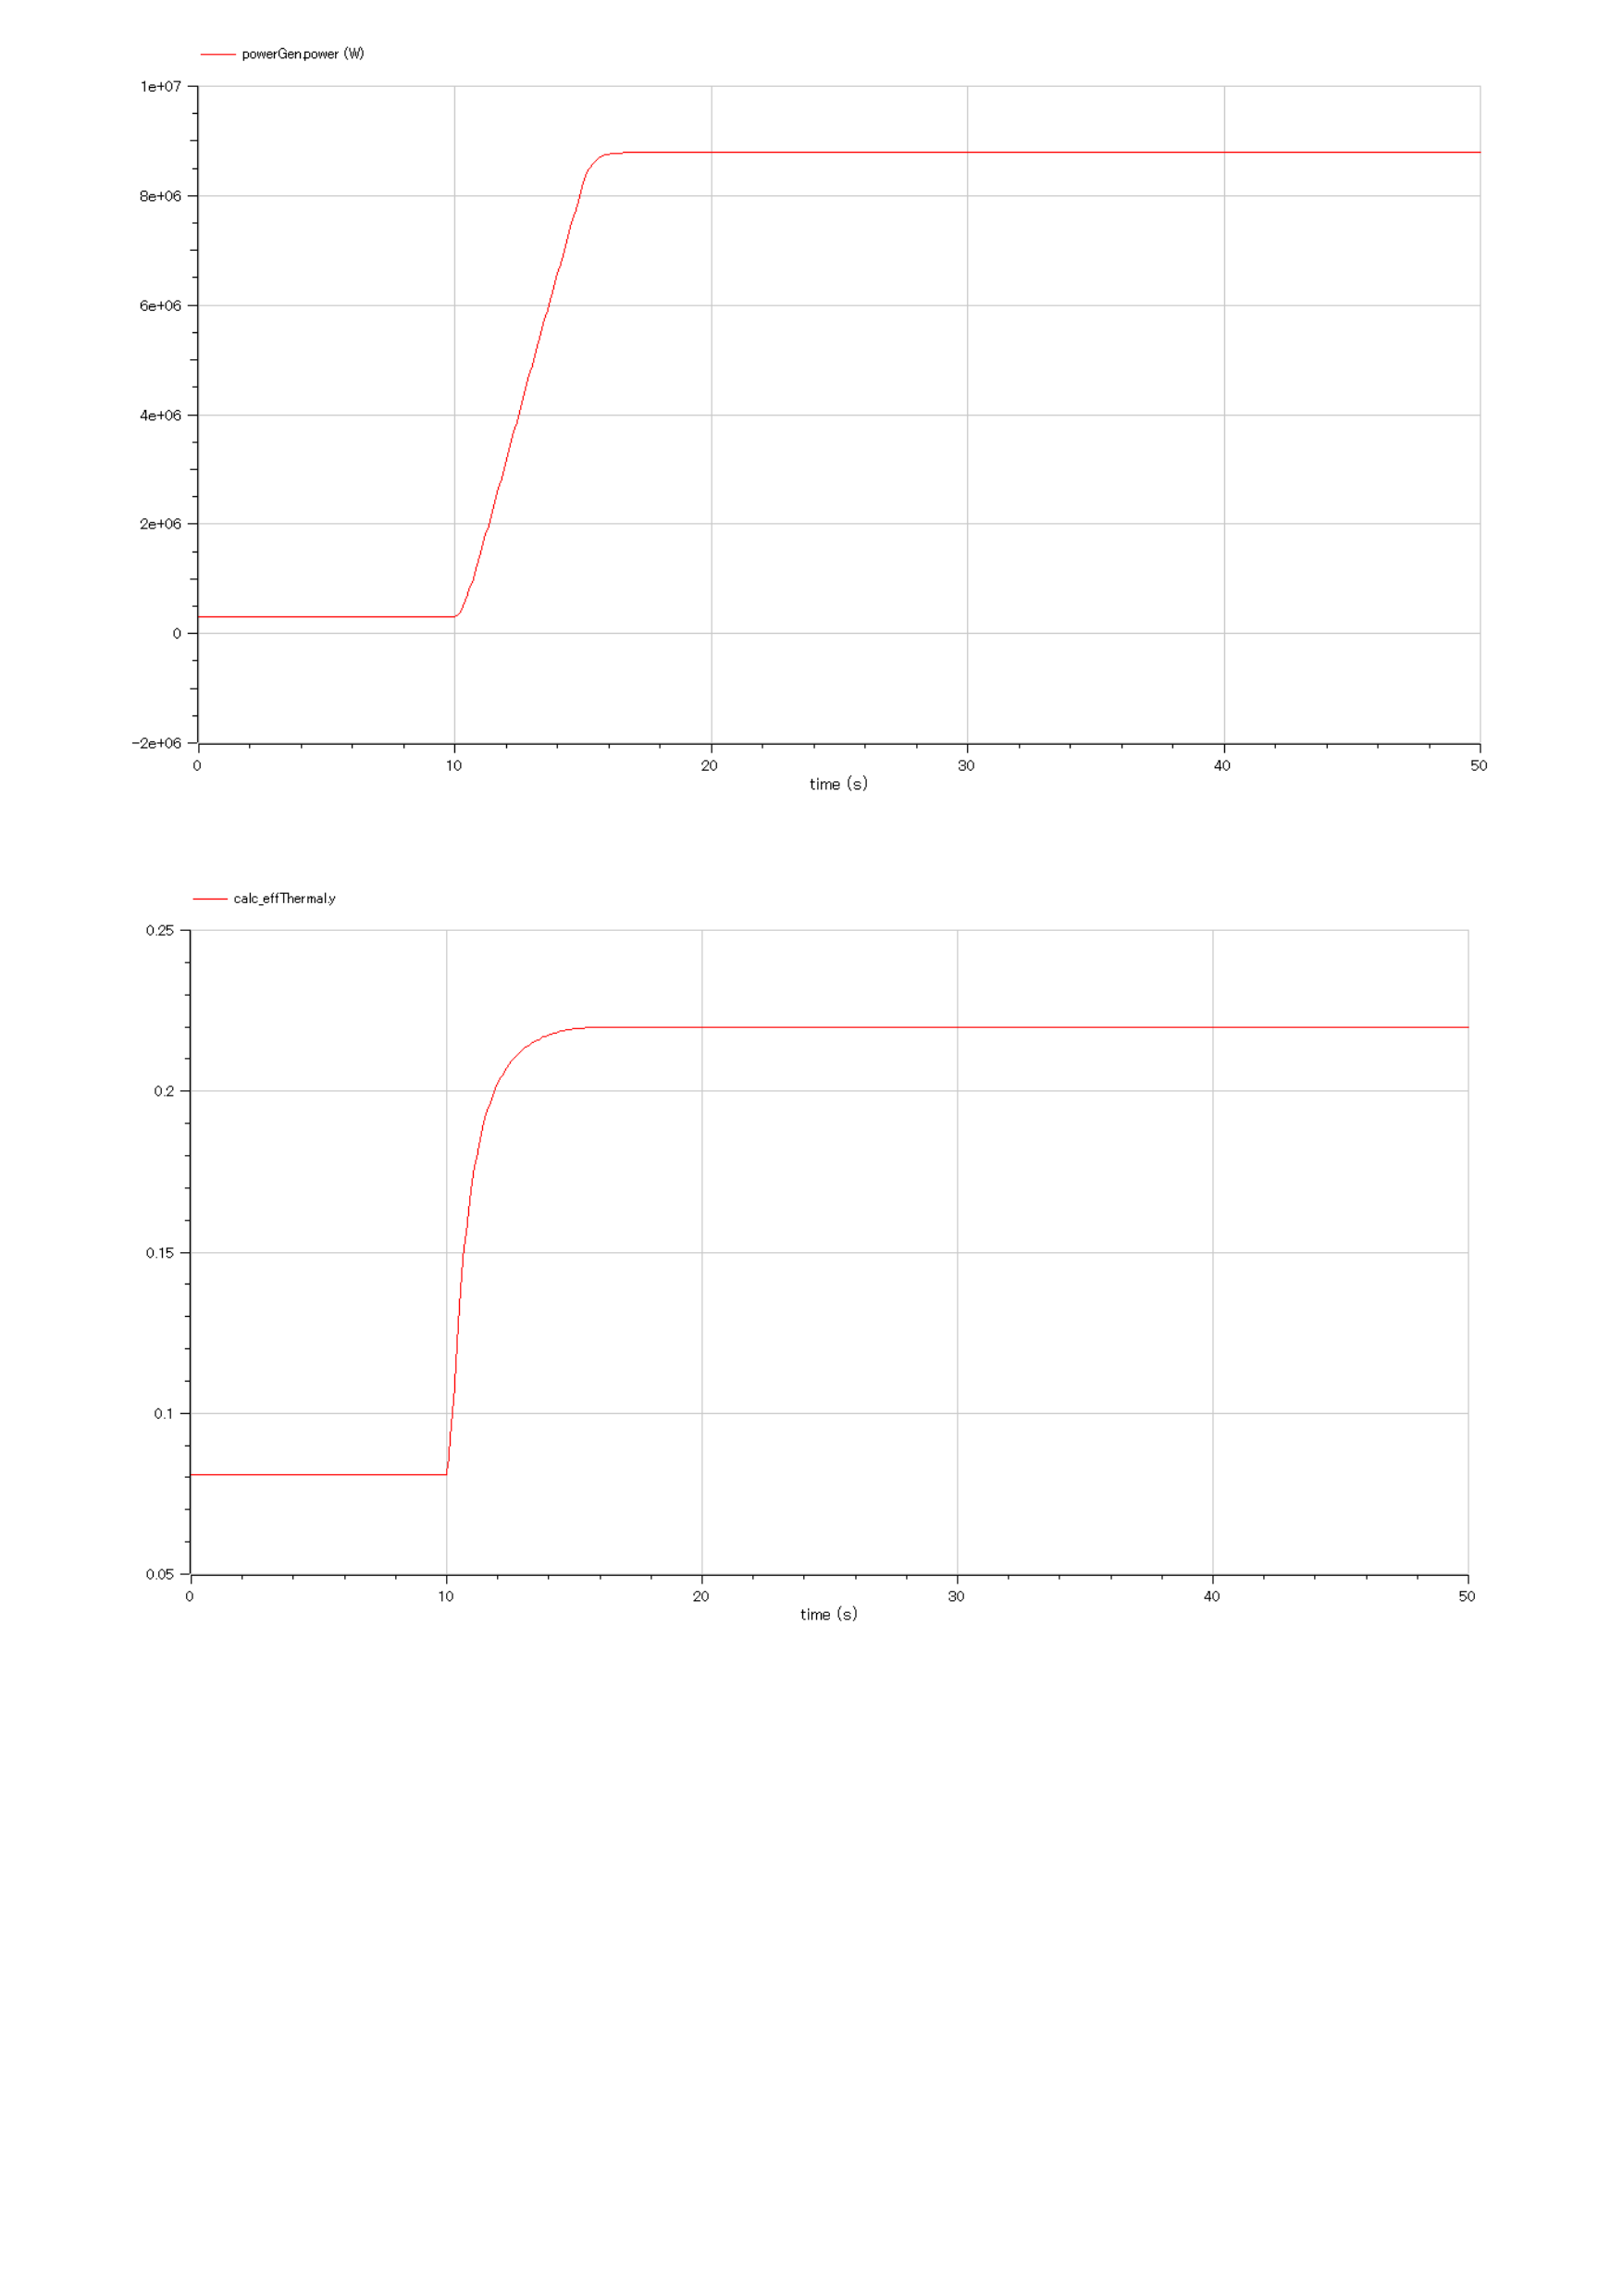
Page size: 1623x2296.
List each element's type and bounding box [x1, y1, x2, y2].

picture [128, 27, 1495, 797]
picture [139, 875, 1484, 1627]
